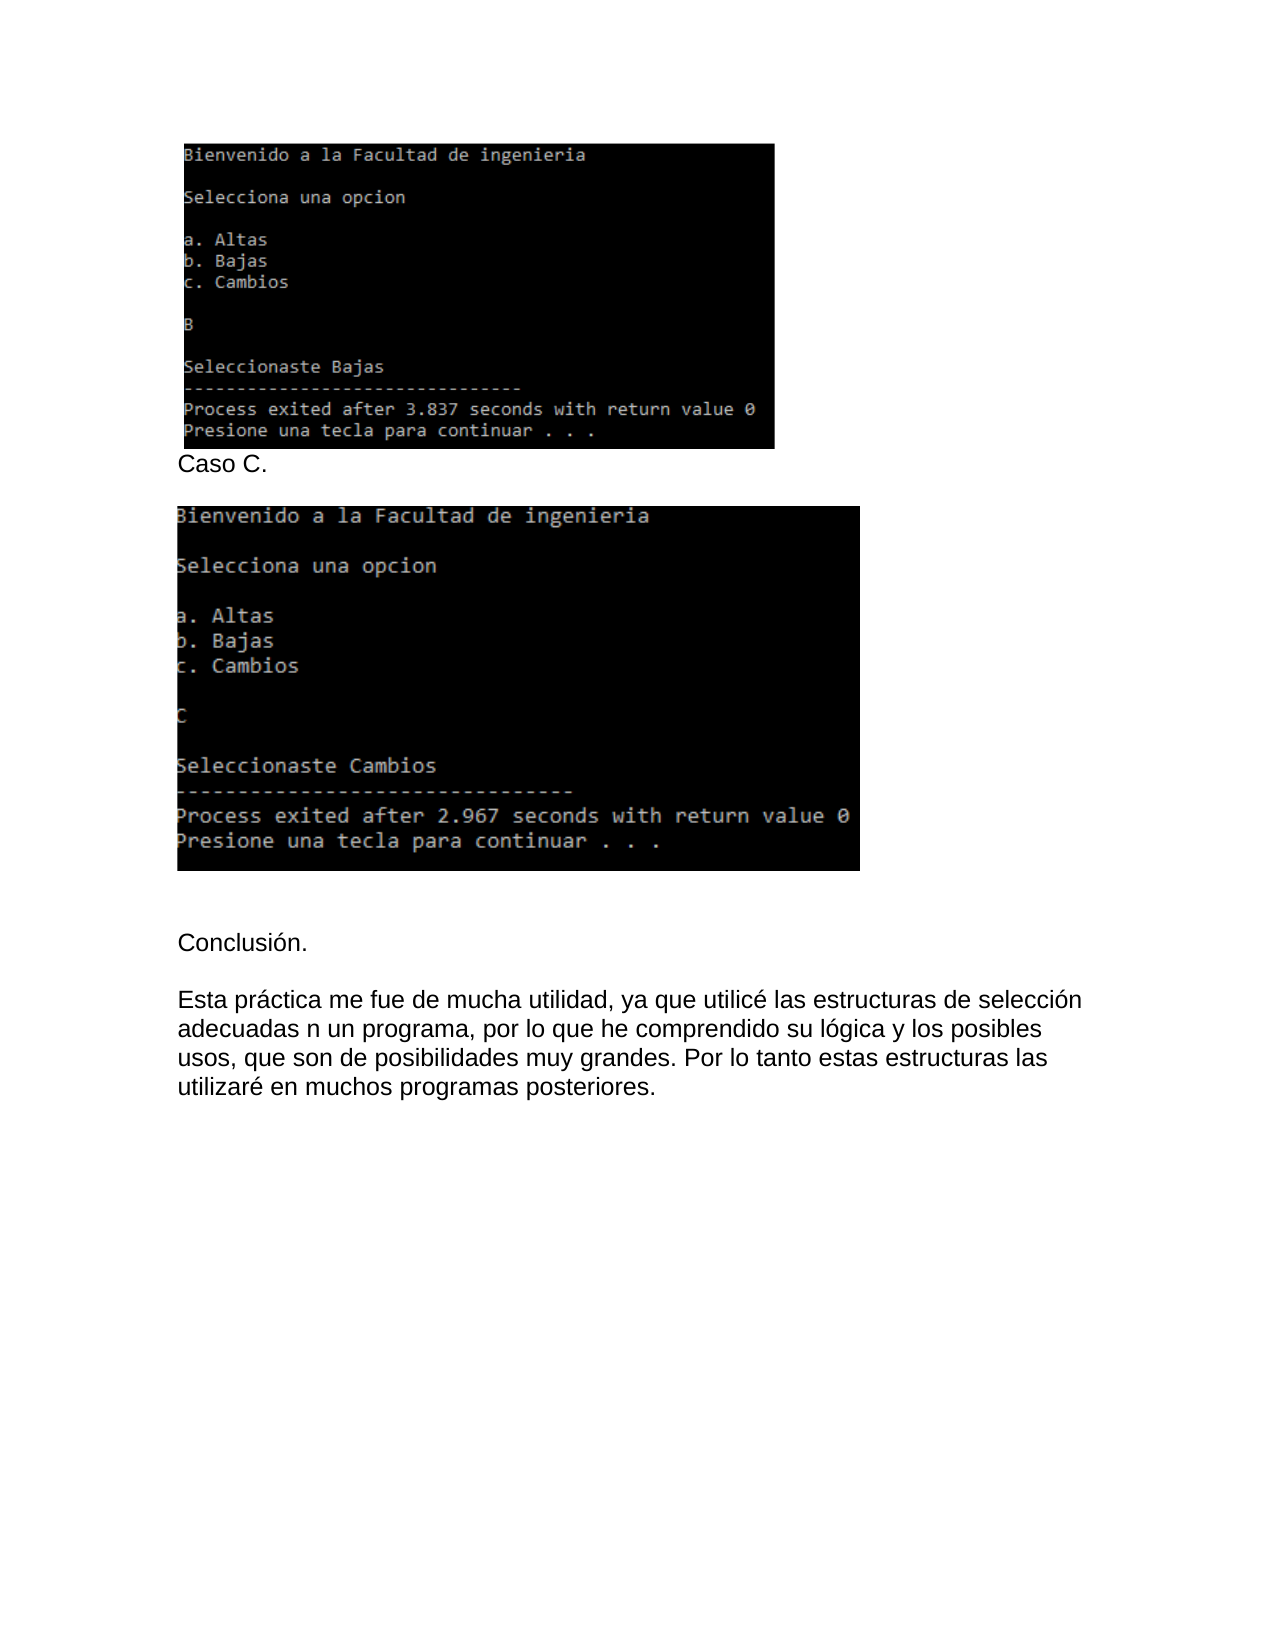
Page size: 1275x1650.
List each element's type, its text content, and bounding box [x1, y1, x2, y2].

text Esta práctica me fue de mucha utilidad, ya que utilicé las estructuras de selección adecuadas n un programa, por lo que he comprendido su lógica y los posibles usos, que son de posibilidades muy grandes. Por lo tanto estas estructuras las utilizaré en muchos programas posteriores. [177, 985, 1098, 1100]
text Conclusión. [177, 928, 1098, 956]
text Caso C. [177, 449, 1098, 477]
